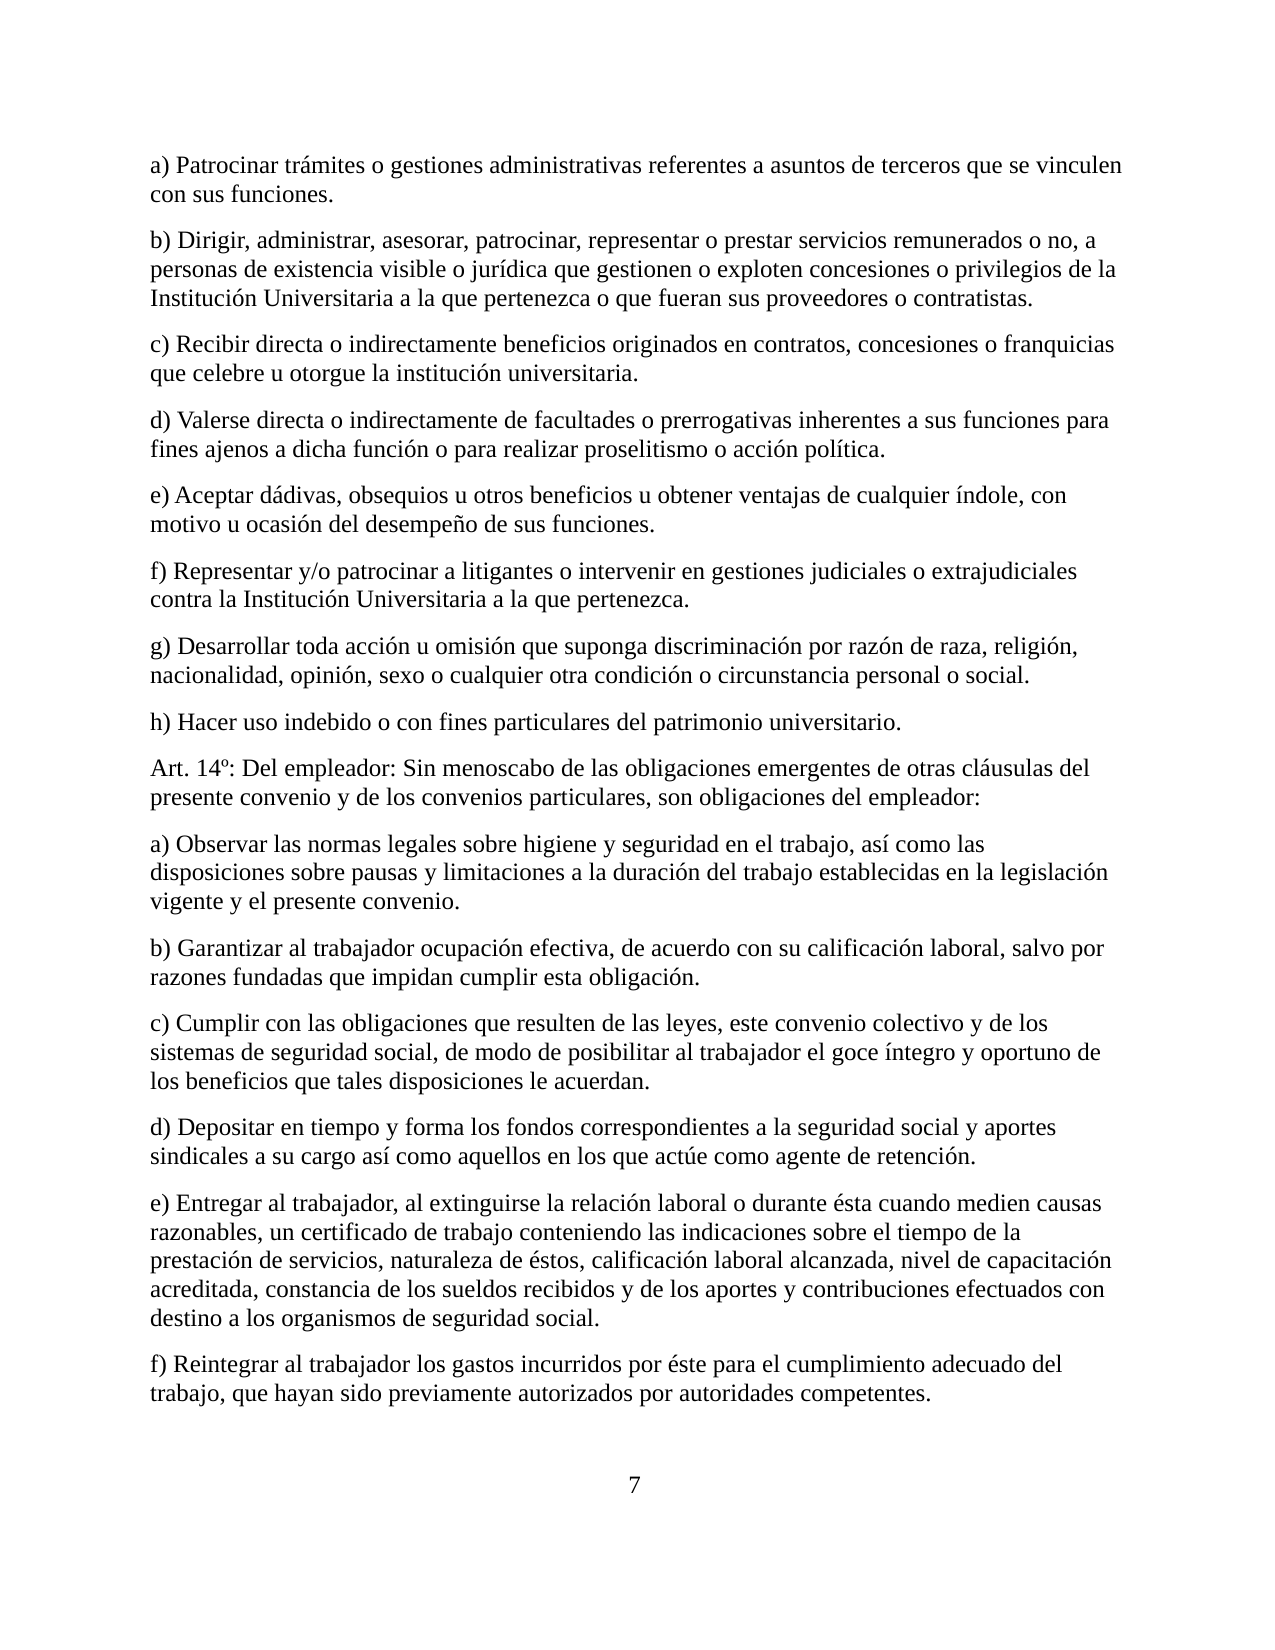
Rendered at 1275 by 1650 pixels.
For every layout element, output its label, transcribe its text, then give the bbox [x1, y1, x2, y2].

text e) Aceptar dádivas, obsequios u otros beneficios u obtener ventajas de cualquier índole, con motivo u ocasión del desempeño de sus funciones. [150, 480, 1125, 538]
text f) Reintegrar al trabajador los gastos incurridos por éste para el cumplimiento adecuado del trabajo, que hayan sido previamente autorizados por autoridades competentes. [150, 1349, 1125, 1407]
text Art. 14º: Del empleador: Sin menoscabo de las obligaciones emergentes de otras cláusulas del presente convenio y de los convenios particulares, son obligaciones del empleador: [150, 753, 1125, 811]
text d) Depositar en tiempo y forma los fondos correspondientes a la seguridad social y aportes sindicales a su cargo así como aquellos en los que actúe como agente de retención. [150, 1112, 1125, 1170]
text h) Hacer uso indebido o con fines particulares del patrimonio universitario. [150, 707, 1125, 735]
text a) Observar las normas legales sobre higiene y seguridad en el trabajo, así como las disposiciones sobre pausas y limitaciones a la duración del trabajo establecidas en la legislación vigente y el presente convenio. [150, 829, 1125, 915]
text c) Recibir directa o indirectamente beneficios originados en contratos, concesiones o franquicias que celebre u otorgue la institución universitaria. [150, 329, 1125, 387]
text f) Representar y/o patrocinar a litigantes o intervenir en gestiones judiciales o extrajudiciales contra la Institución Universitaria a la que pertenezca. [150, 556, 1125, 613]
text d) Valerse directa o indirectamente de facultades o prerrogativas inherentes a sus funciones para fines ajenos a dicha función o para realizar proselitismo o acción política. [150, 405, 1125, 462]
text c) Cumplir con las obligaciones que resulten de las leyes, este convenio colectivo y de los sistemas de seguridad social, de modo de posibilitar al trabajador el goce íntegro y oportuno de los beneficios que tales disposiciones le acuerdan. [150, 1008, 1125, 1094]
text a) Patrocinar trámites o gestiones administrativas referentes a asuntos de terceros que se vinculen con sus funciones. [150, 150, 1125, 207]
text e) Entregar al trabajador, al extinguirse la relación laboral o durante ésta cuando medien causas razonables, un certificado de trabajo conteniendo las indicaciones sobre el tiempo de la prestación de servicios, naturaleza de éstos, calificación laboral alcanzada, nivel de capacitación acreditada, constancia de los sueldos recibidos y de los aportes y contribuciones efectuados con destino a los organismos de seguridad social. [150, 1188, 1125, 1332]
text b) Dirigir, administrar, asesorar, patrocinar, representar o prestar servicios remunerados o no, a personas de existencia visible o jurídica que gestionen o exploten concesiones o privilegios de la Institución Universitaria a la que pertenezca o que fueran sus proveedores o contratistas. [150, 225, 1125, 312]
text b) Garantizar al trabajador ocupación efectiva, de acuerdo con su calificación laboral, salvo por razones fundadas que impidan cumplir esta obligación. [150, 933, 1125, 990]
text g) Desarrollar toda acción u omisión que suponga discriminación por razón de raza, religión, nacionalidad, opinión, sexo o cualquier otra condición o circunstancia personal o social. [150, 631, 1125, 689]
